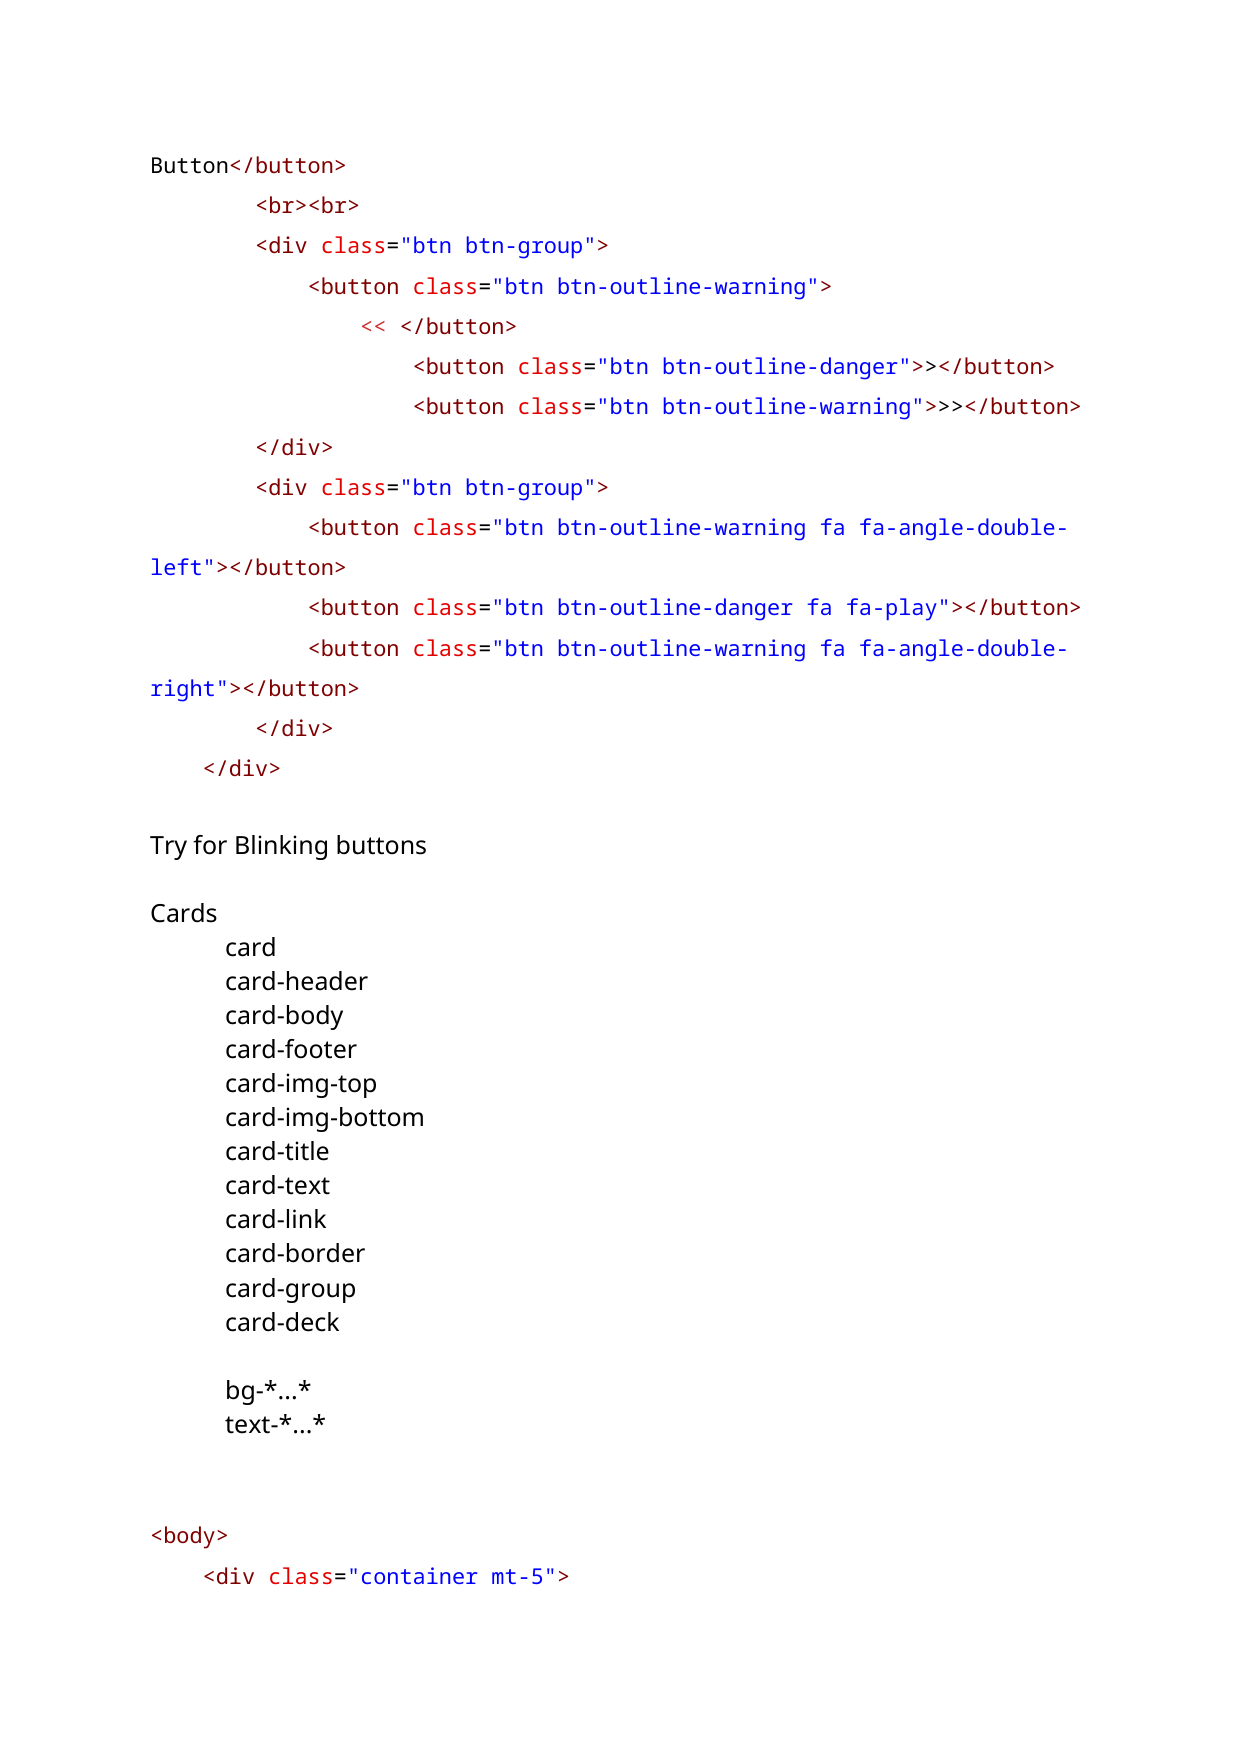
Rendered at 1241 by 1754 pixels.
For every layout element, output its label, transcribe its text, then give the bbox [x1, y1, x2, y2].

text <button class="btn btn-outline-danger">></button> [150, 351, 1090, 381]
text <button class="btn btn-outline-warning fa fa-angle-double-right"></button> [150, 632, 1090, 702]
text Cards [150, 896, 1090, 929]
text card-border [150, 1236, 1090, 1270]
text <button class="btn btn-outline-danger fa fa-play"></button> [150, 592, 1090, 622]
text <div class="btn btn-group"> [150, 472, 1090, 501]
text card-group [150, 1270, 1090, 1304]
text <button class="btn btn-outline-warning"> [150, 271, 1090, 300]
text card-footer [150, 1032, 1090, 1066]
text <body> [150, 1521, 1090, 1550]
text bg-*...* [150, 1372, 1090, 1406]
text <button class="btn btn-outline-warning fa fa-angle-double-left"></button> [150, 512, 1090, 582]
text Button</button> [150, 150, 1090, 180]
text <br><br> [150, 190, 1090, 220]
text card-img-top [150, 1066, 1090, 1100]
text card-img-bottom [150, 1100, 1090, 1134]
text card [150, 929, 1090, 964]
text <div class="btn btn-group"> [150, 230, 1090, 260]
text << </button> [150, 311, 1090, 341]
text <div class="container mt-5"> [150, 1561, 1090, 1591]
text card-link [150, 1202, 1090, 1236]
text card-header [150, 964, 1090, 998]
text text-*...* [150, 1406, 1090, 1441]
text card-text [150, 1168, 1090, 1202]
text </div> [150, 713, 1090, 743]
text <button class="btn btn-outline-warning">>></button> [150, 391, 1090, 421]
text </div> [150, 753, 1090, 783]
text </div> [150, 431, 1090, 461]
text Try for Blinking buttons [150, 827, 1090, 861]
text card-deck [150, 1304, 1090, 1338]
text card-title [150, 1134, 1090, 1168]
text card-body [150, 998, 1090, 1032]
